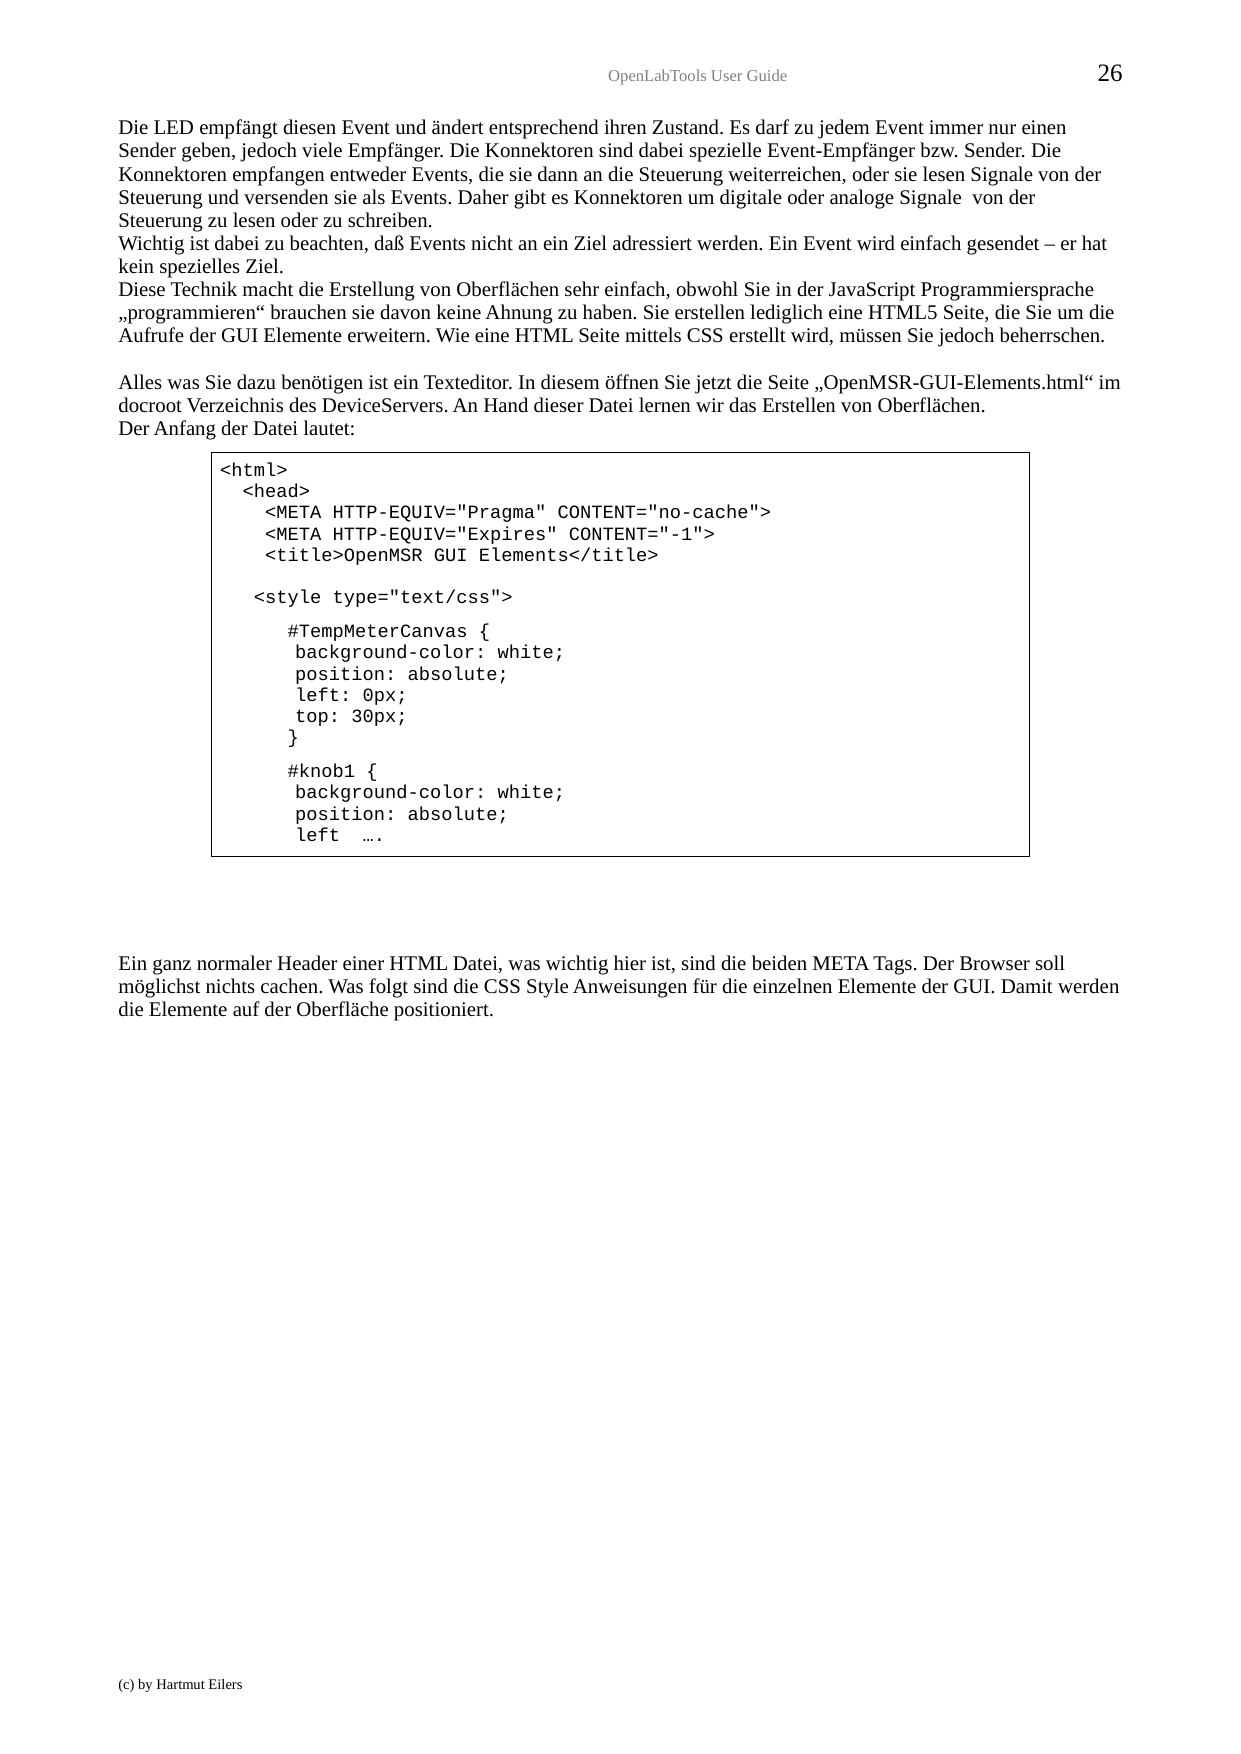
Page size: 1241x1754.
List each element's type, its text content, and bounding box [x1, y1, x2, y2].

text Ein ganz normaler Header einer HTML Datei, was wichtig hier ist, sind die beiden META Tags. Der Browser soll möglichst nichts cachen. Was folgt sind die CSS Style Anweisungen für die einzelnen Elemente der GUI. Damit werden die Elemente auf der Oberfläche positioniert. [118, 952, 1122, 1021]
text <html> <head> <META HTTP-EQUIV="Pragma" CONTENT="no-cache"> <META HTTP-EQUIV="Expires" CONTENT="-1"> <title>OpenMSR GUI Elements</title> <style type="text/css"> [220, 461, 1021, 609]
text Der Anfang der Datei lautet: [118, 417, 1122, 440]
text Wichtig ist dabei zu beachten, daß Events nicht an ein Ziel adressiert werden. Ein Event wird einfach gesendet – er hat kein spezielles Ziel. [118, 232, 1122, 278]
text Alles was Sie dazu benötigen ist ein Texteditor. In diesem öffnen Sie jetzt die Seite „OpenMSR-GUI-Elements.html“ im docroot Verzeichnis des DeviceServers. An Hand dieser Datei lernen wir das Erstellen von Oberflächen. [118, 371, 1122, 417]
text #TempMeterCanvas { background-color: white; position: absolute; left: 0px; top: 30px; } [220, 622, 1021, 749]
text #knob1 { background-color: white; position: absolute; left …. [220, 762, 1021, 847]
text Die LED empfängt diesen Event und ändert entsprechend ihren Zustand. Es darf zu jedem Event immer nur einen Sender geben, jedoch viele Empfänger. Die Konnektoren sind dabei spezielle Event-Empfänger bzw. Sender. Die Konnektoren empfangen entweder Events, die sie dann an die Steuerung weiterreichen, oder sie lesen Signale von der Steuerung und versenden sie als Events. Daher gibt es Konnektoren um digitale oder analoge Signale von der Steuerung zu lesen oder zu schreiben. [118, 116, 1122, 232]
text Diese Technik macht die Erstellung von Oberflächen sehr einfach, obwohl Sie in der JavaScript Programmiersprache „programmieren“ brauchen sie davon keine Ahnung zu haben. Sie erstellen lediglich eine HTML5 Seite, die Sie um die Aufrufe der GUI Elemente erweitern. Wie eine HTML Seite mittels CSS erstellt wird, müssen Sie jedoch beherrschen. [118, 278, 1122, 347]
